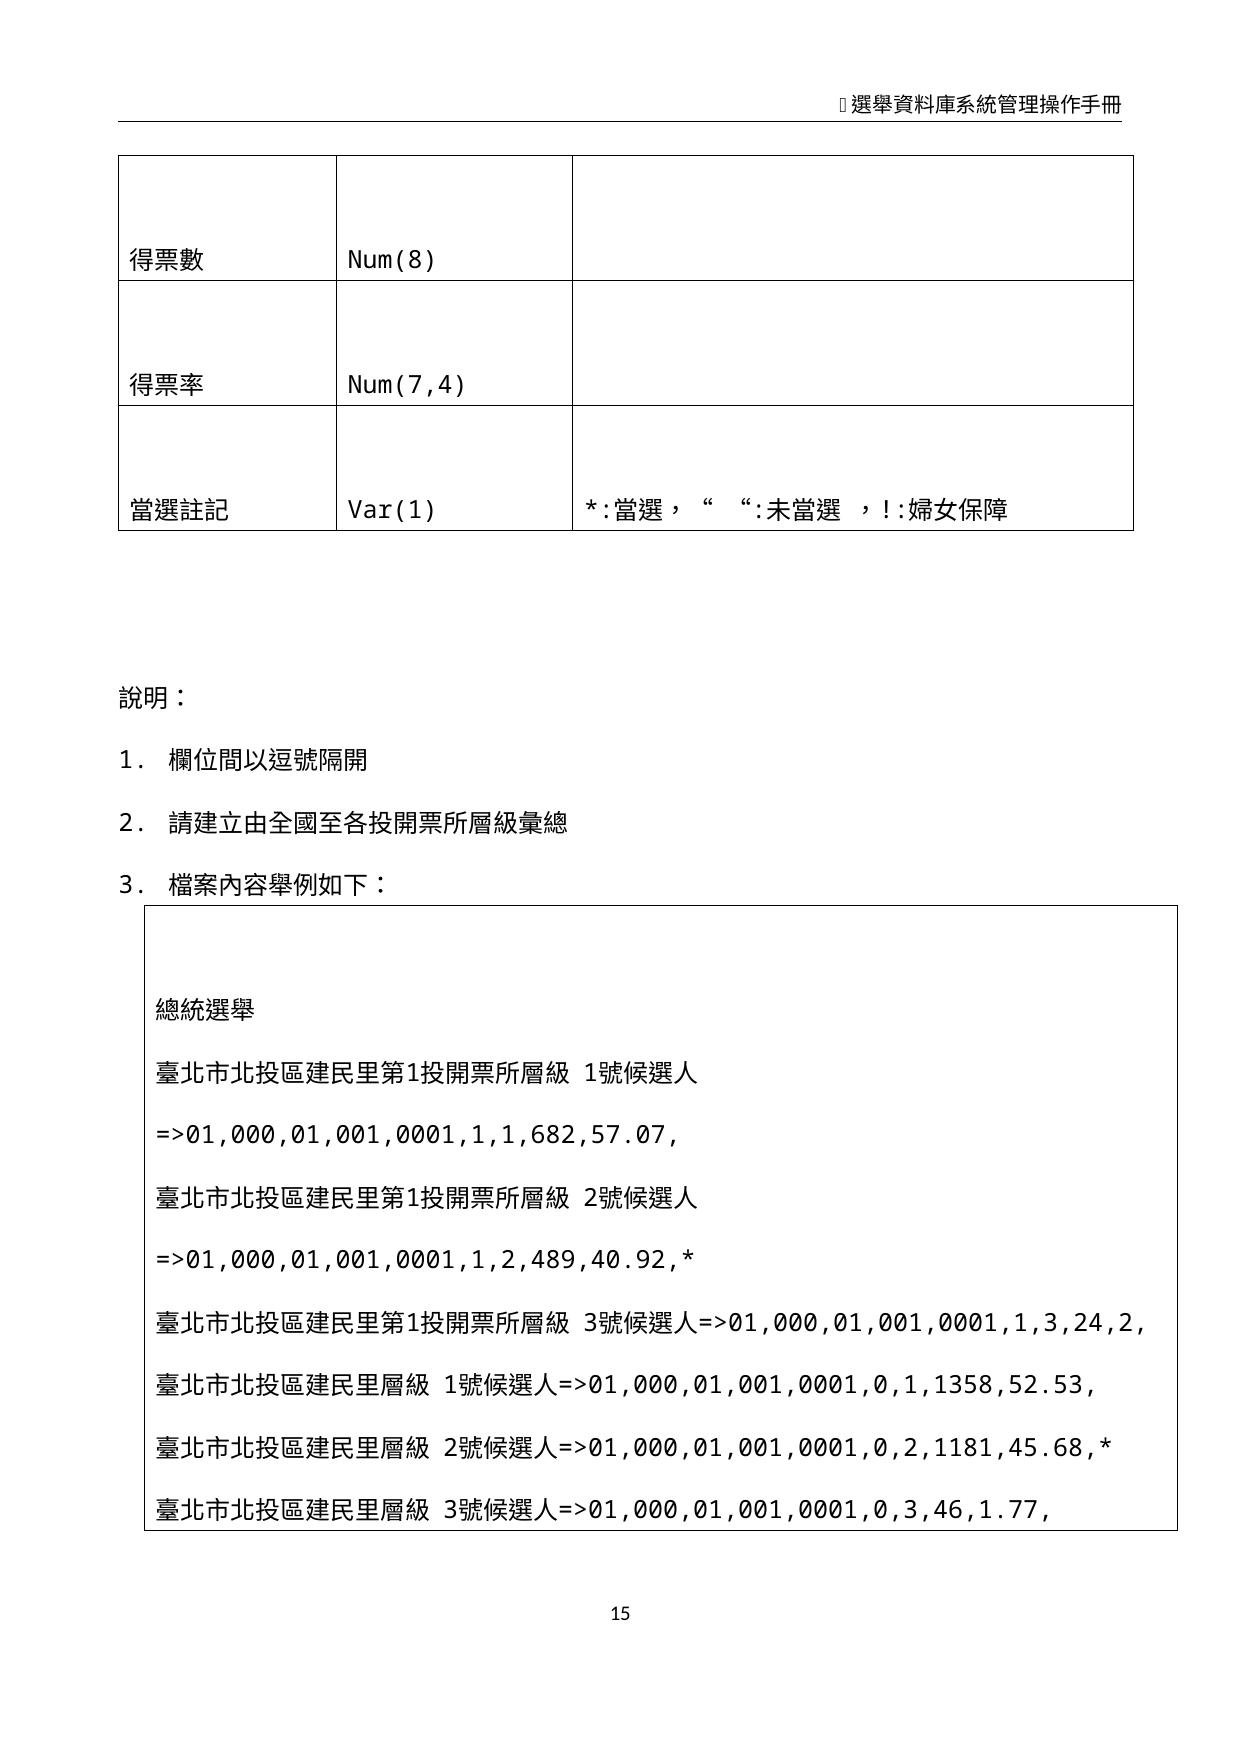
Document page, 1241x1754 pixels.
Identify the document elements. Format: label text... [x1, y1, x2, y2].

table_cell Num(8) [337, 156, 572, 280]
table_cell [573, 156, 1133, 280]
table_cell Var(1) [337, 406, 572, 530]
text 說明： [118, 655, 1122, 717]
list 檔案內容舉例如下： [118, 842, 1122, 905]
table_cell [573, 281, 1133, 405]
list 請建立由全國至各投開票所層級彙總 [118, 780, 1122, 842]
table_cell 得票率 [119, 281, 336, 405]
table_cell 當選註記 [119, 406, 336, 530]
table_cell *:當選，“ “:未當選 ，!:婦女保障 [573, 406, 1133, 530]
list 欄位間以逗號隔開 [118, 717, 1122, 780]
table_header 總統選舉 臺北市北投區建民里第1投開票所層級 1號候選人=>01,000,01,001,0001,1,1,682,57.07, 臺北市北投區建民里第1投開票所層級 2號候選人=>01,000,01,001,0001,1,2,489,40.92,* 臺北市北投區建民里第1投開票所層級 3號候選人=>01,000,01,001,0001,1,3,24,2, 臺北市北投區建民里層級 1號候選人=>01,000,01,001,0001,0,1,1358,52.53, 臺北市北投區建民里層級 2號候選人=>01,000,01,001,0001,0,2,1181,45.68,* 臺北市北投區建民里層級 3號候選人=>01,000,01,001,0001,0,3,46,1.77, [145, 906, 1177, 1530]
table_cell 得票數 [119, 156, 336, 280]
table_cell Num(7,4) [337, 281, 572, 405]
